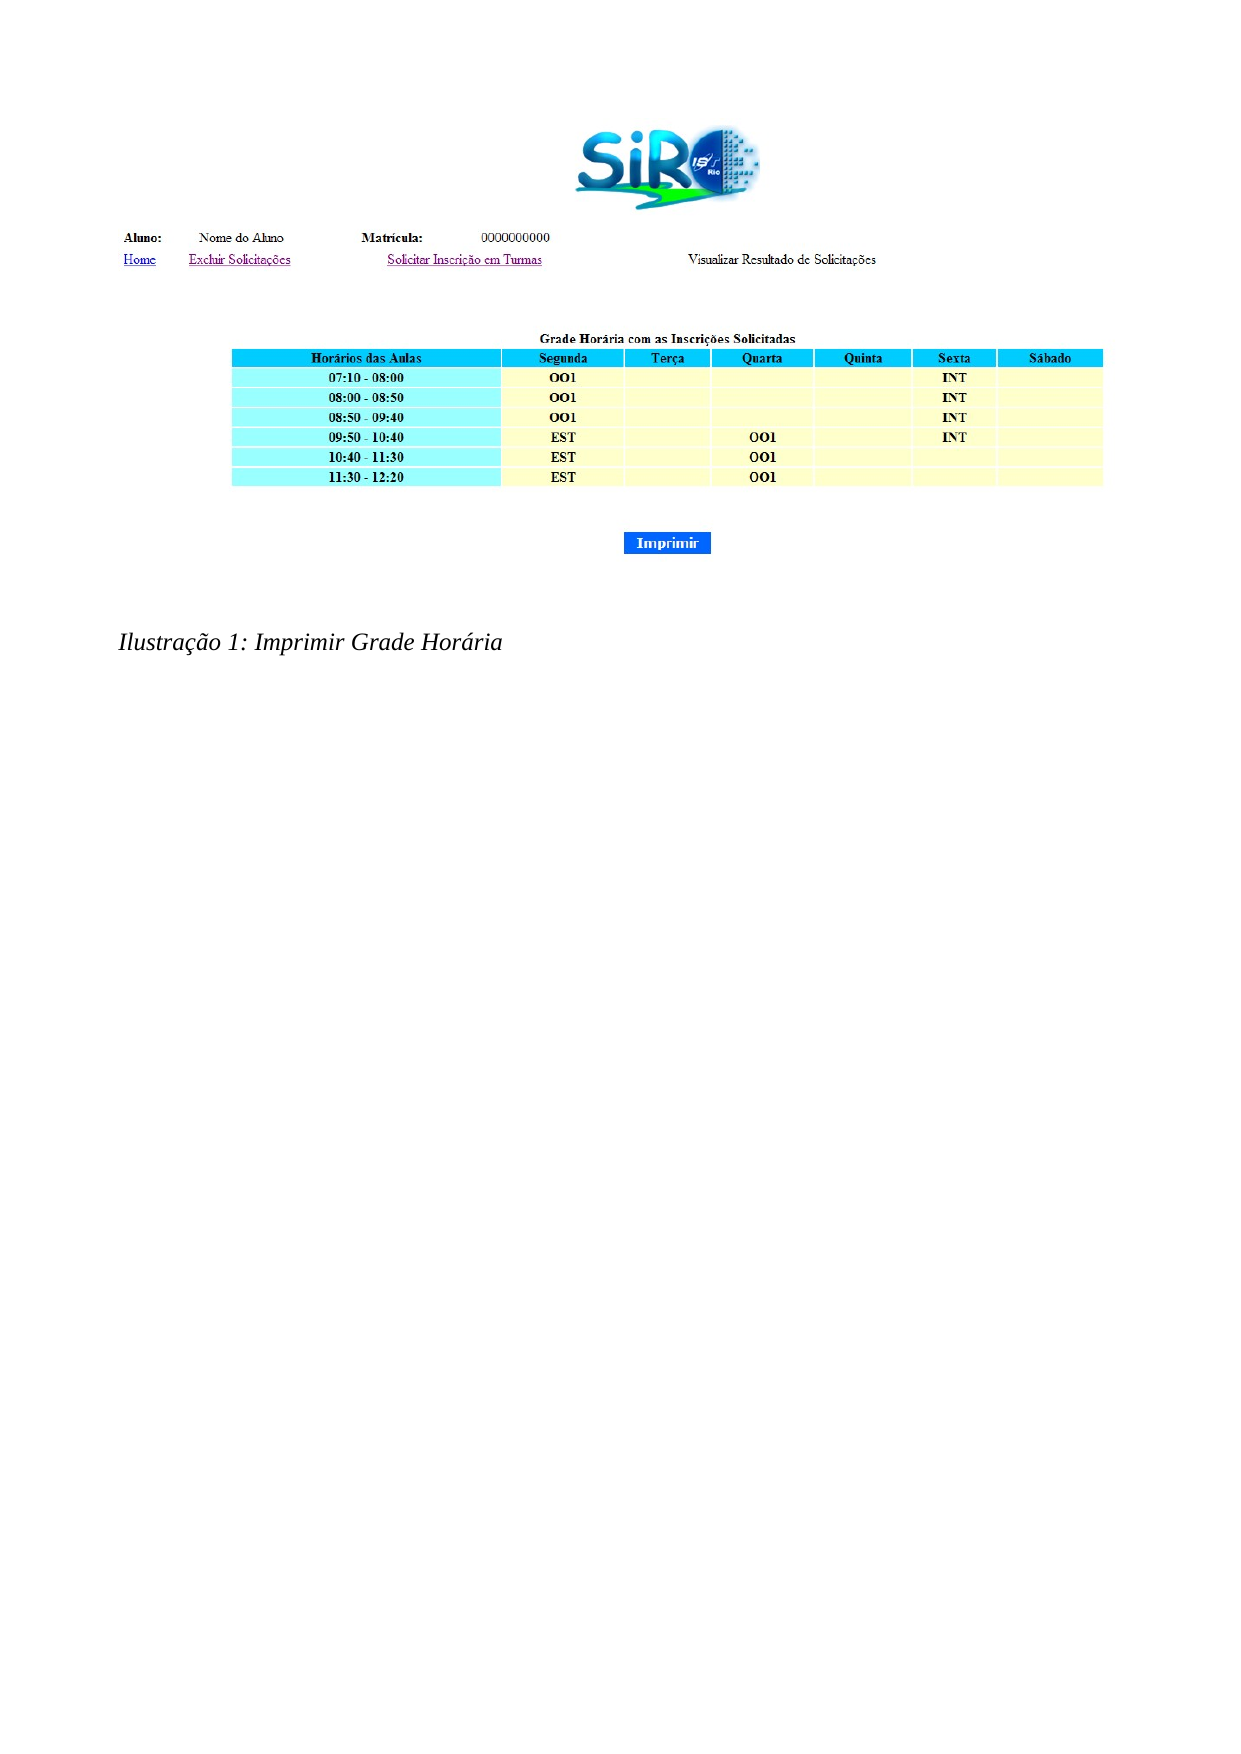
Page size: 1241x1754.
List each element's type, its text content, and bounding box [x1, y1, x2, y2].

text Ilustração 1: Imprimir Grade Horária [118, 627, 1122, 656]
picture [118, 118, 1122, 574]
